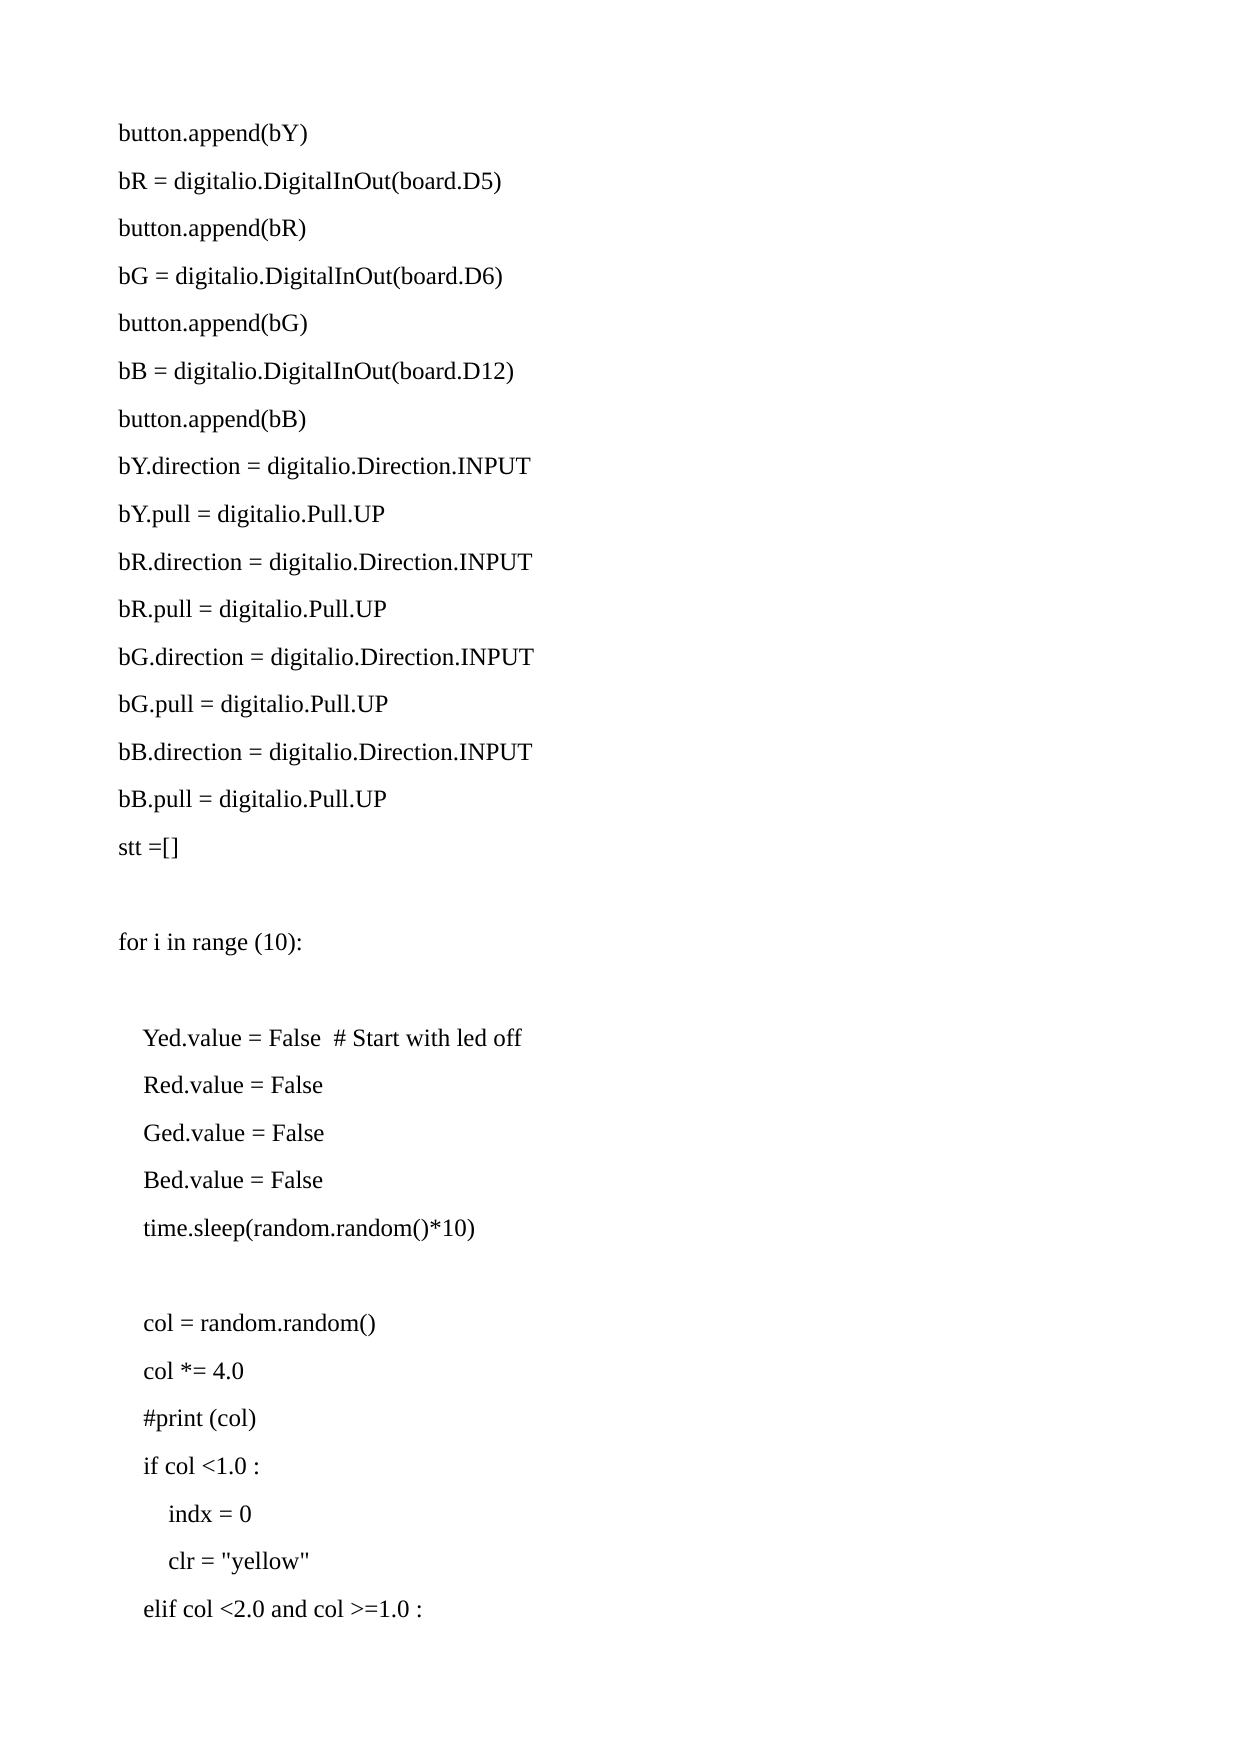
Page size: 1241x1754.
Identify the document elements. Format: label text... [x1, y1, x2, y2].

text clr = "yellow" [118, 1546, 1122, 1575]
text bG.direction = digitalio.Direction.INPUT [118, 642, 1122, 671]
text col = random.random() [118, 1308, 1122, 1337]
text bR = digitalio.DigitalInOut(board.D5) [118, 166, 1122, 194]
text stt =[] [118, 832, 1122, 861]
text button.append(bY) [118, 118, 1122, 147]
text bB.pull = digitalio.Pull.UP [118, 784, 1122, 813]
text #print (col) [118, 1403, 1122, 1432]
text button.append(bB) [118, 404, 1122, 432]
text bB.direction = digitalio.Direction.INPUT [118, 737, 1122, 766]
text indx = 0 [118, 1499, 1122, 1527]
text bR.pull = digitalio.Pull.UP [118, 594, 1122, 623]
text bG.pull = digitalio.Pull.UP [118, 689, 1122, 718]
text bR.direction = digitalio.Direction.INPUT [118, 547, 1122, 575]
text if col <1.0 : [118, 1451, 1122, 1480]
text bG = digitalio.DigitalInOut(board.D6) [118, 261, 1122, 290]
text time.sleep(random.random()*10) [118, 1213, 1122, 1242]
text bY.direction = digitalio.Direction.INPUT [118, 451, 1122, 480]
text Yed.value = False # Start with led off [118, 1023, 1122, 1051]
text bY.pull = digitalio.Pull.UP [118, 499, 1122, 528]
text col *= 4.0 [118, 1356, 1122, 1384]
text Bed.value = False [118, 1165, 1122, 1194]
text bB = digitalio.DigitalInOut(board.D12) [118, 356, 1122, 385]
text button.append(bR) [118, 213, 1122, 242]
text Red.value = False [118, 1070, 1122, 1099]
text button.append(bG) [118, 308, 1122, 337]
text for i in range (10): [118, 927, 1122, 956]
text elif col <2.0 and col >=1.0 : [118, 1594, 1122, 1623]
text Ged.value = False [118, 1118, 1122, 1147]
